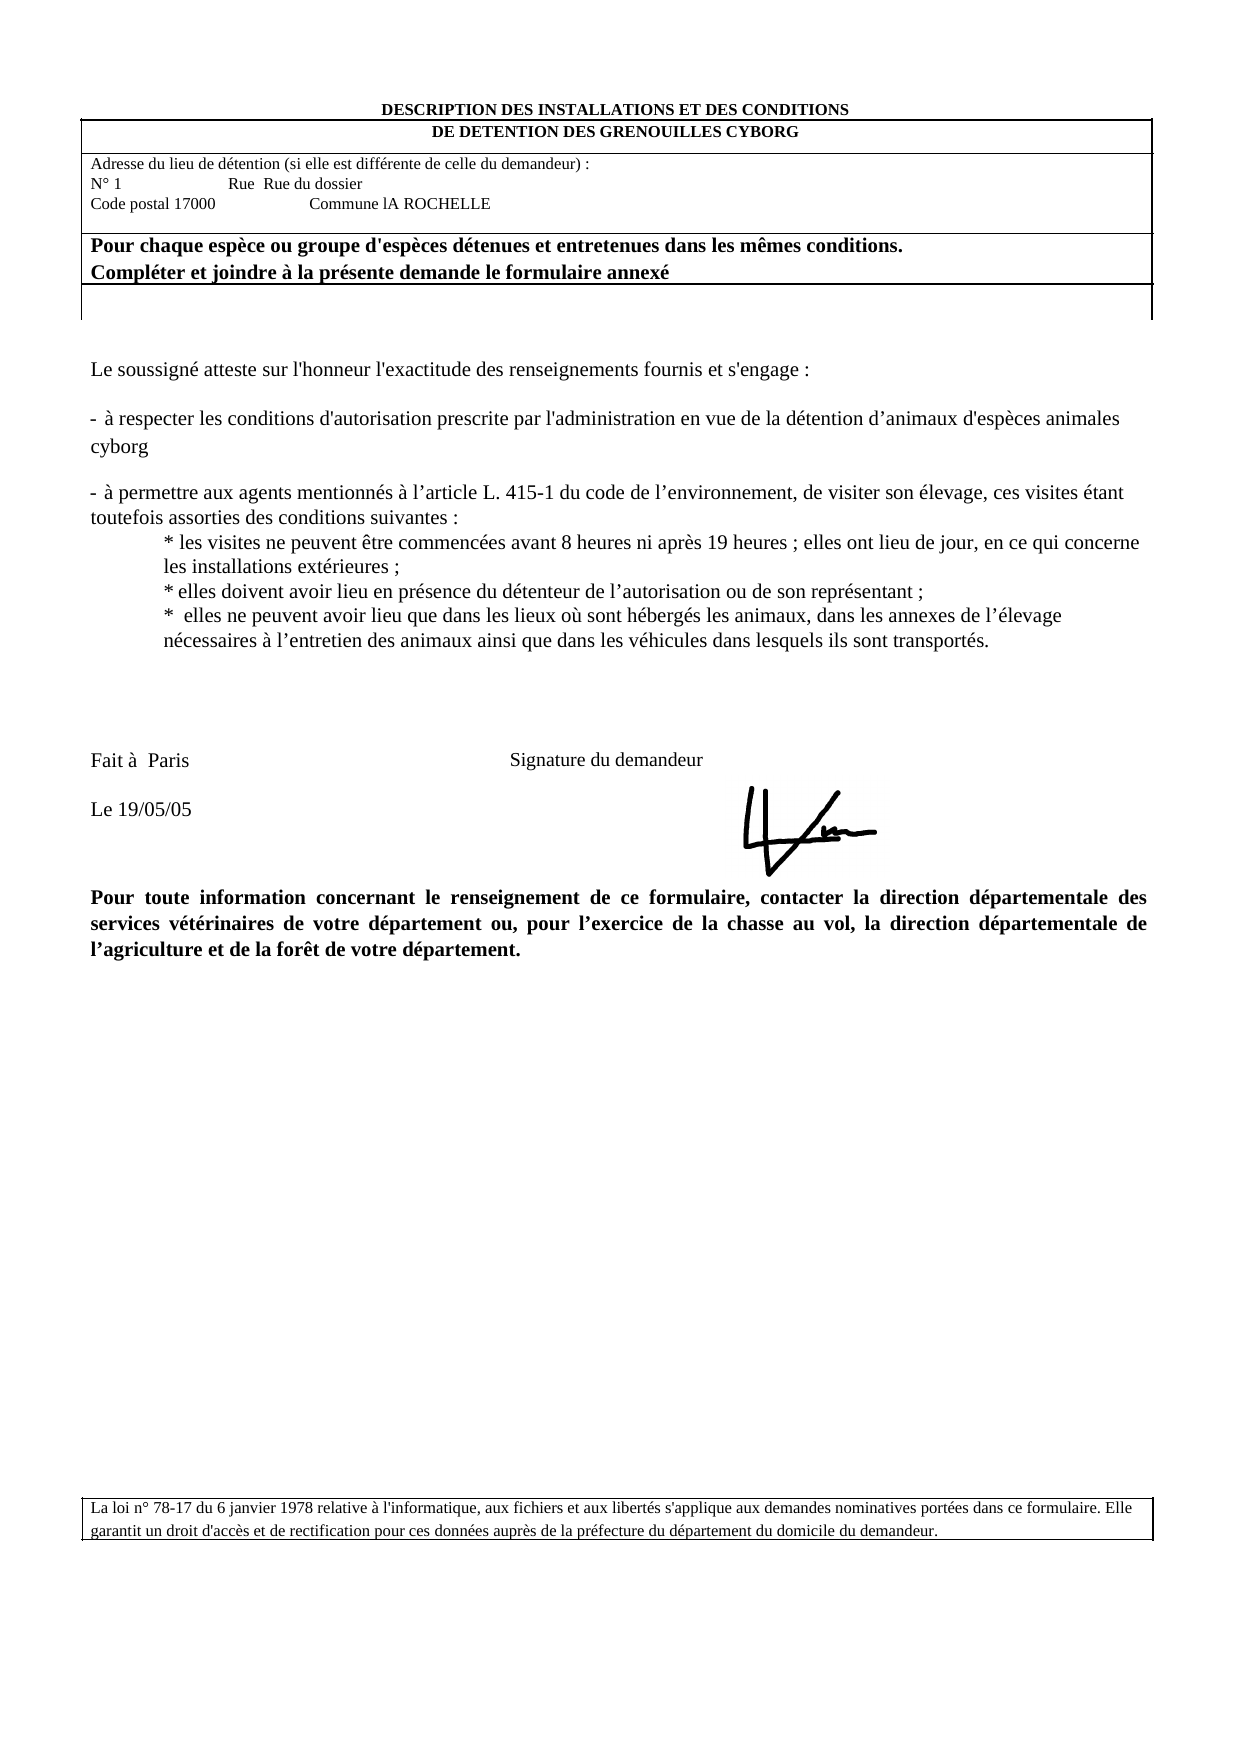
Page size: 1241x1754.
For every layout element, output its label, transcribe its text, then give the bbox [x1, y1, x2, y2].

text Code postal 17000 Commune lA ROCHELLE [90, 193, 1148, 213]
text N° 1 Rue Rue du dossier [90, 174, 1148, 193]
list à respecter les conditions d'autorisation prescrite par l'administration en vue de la détention d’animaux d'espèces animales cyborg [89, 406, 1140, 458]
list les visites ne peuvent être commencées avant 8 heures ni après 19 heures ; elles ont lieu de jour, en ce qui concerne les installations extérieures ; [163, 530, 1140, 578]
text Le 19/05/05 [90, 797, 725, 821]
text Signature du demandeur [509, 748, 1148, 771]
list à permettre aux agents mentionnés à l’article L. 415-1 du code de l’environnement, de visiter son élevage, ces visites étant toutefois assorties des conditions suivantes : [89, 479, 1140, 529]
text Le soussigné atteste sur l'honneur l'exactitude des renseignements fournis et s'engage : [90, 357, 1148, 381]
text La loi n° 78-17 du 6 janvier 1978 relative à l'informatique, aux fichiers et aux libertés s'applique aux demandes nominatives portées dans ce formulaire. Elle garantit un droit d'accès et de rectification pour ces données auprès de la préfecture du département du domicile du demandeur. [90, 1499, 1140, 1539]
text Fait à Paris [90, 748, 466, 772]
list elles doivent avoir lieu en présence du détenteur de l’autorisation ou de son représentant ; [163, 579, 1148, 603]
text DE DETENTION DES GRENOUILLES CYBORG [89, 122, 1141, 141]
text DESCRIPTION DES INSTALLATIONS ET DES CONDITIONS [89, 100, 1141, 119]
picture [725, 775, 890, 878]
text Compléter et joindre à la présente demande le formulaire annexé [90, 260, 1148, 283]
text Adresse du lieu de détention (si elle est différente de celle du demandeur) : [90, 154, 1148, 173]
list elles ne peuvent avoir lieu que dans les lieux où sont hébergés les animaux, dans les annexes de l’élevage nécessaires à l’entretien des animaux ainsi que dans les véhicules dans lesquels ils sont transportés. [163, 603, 1140, 652]
text [890, 797, 1148, 821]
text Pour toute information concernant le renseignement de ce formulaire, contacter la direction départementale des services vétérinaires de votre département ou, pour l’exercice de la chasse au vol, la direction départementale de l’agriculture et de la forêt de votre département. [90, 885, 1148, 961]
text Pour chaque espèce ou groupe d'espèces détenues et entretenues dans les mêmes conditions. [90, 234, 1148, 257]
